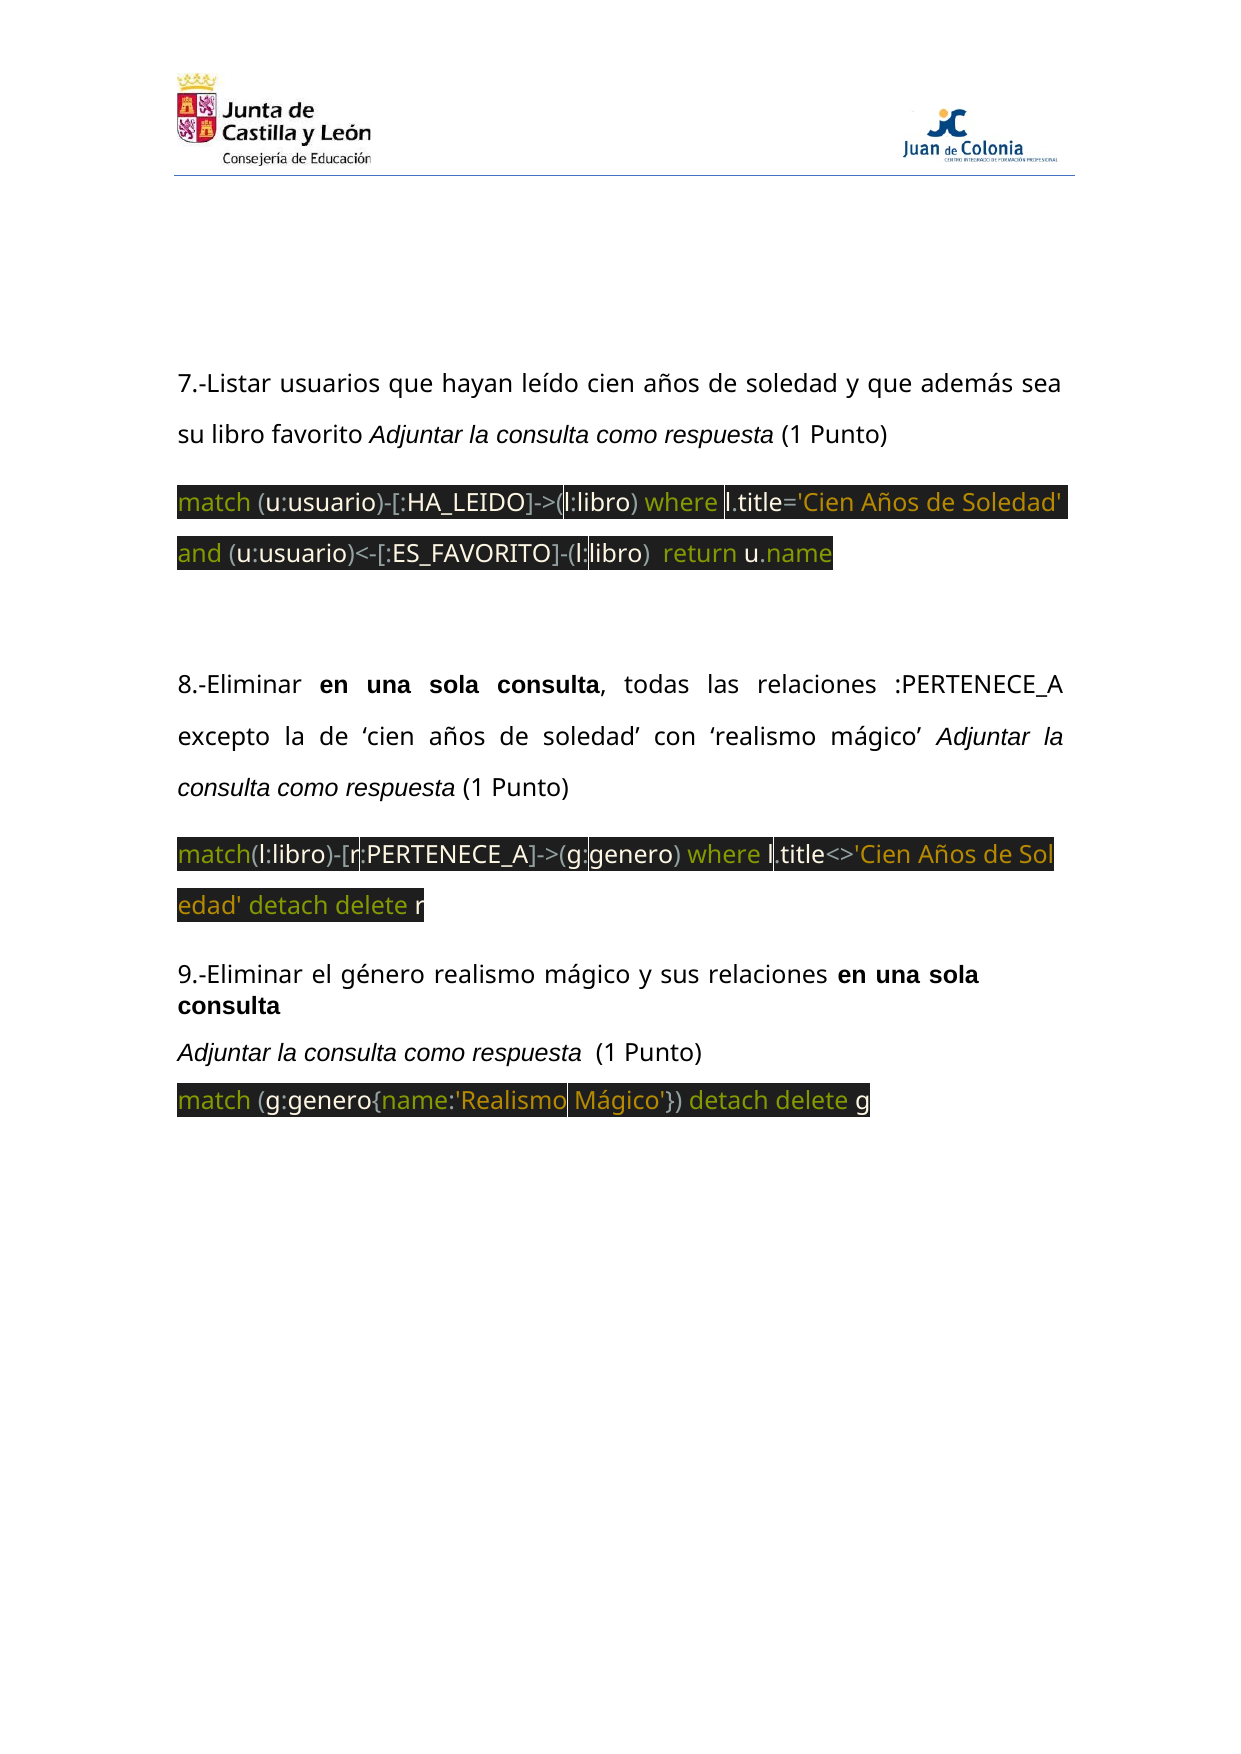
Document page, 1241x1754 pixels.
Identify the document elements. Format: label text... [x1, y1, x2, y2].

picture [177, 73, 371, 166]
text 9.-Eliminar el género realismo mágico y sus relaciones en una sola consulta [177, 957, 1076, 1020]
text 8.-Eliminar en una sola consulta, todas las relaciones :PERTENECE_A excepto la de ‘cien años de soledad’ con ‘realismo mágico’ Adjuntar la consulta como respuesta (1 Punto) [177, 667, 1064, 803]
text match (g:genero{name:'Realismo Mágico'}) detach delete g [177, 1083, 1076, 1117]
picture [902, 108, 1058, 162]
text Adjuntar la consulta como respuesta (1 Punto) [177, 1034, 1076, 1068]
text match (u:usuario)-[:HA_LEIDO]->(l:libro) where l.title='Cien Años de Soledad' and (u:usuario)<-[:ES_FAVORITO]-(l:libro) return u.name [177, 484, 1063, 570]
text match(l:libro)-[r:PERTENECE_A]->(g:genero) where l.title<>'Cien Años de Soledad' detach delete r [177, 837, 1064, 922]
text 7.-Listar usuarios que hayan leído cien años de soledad y que además sea su libro favorito Adjuntar la consulta como respuesta (1 Punto) [177, 366, 1063, 451]
